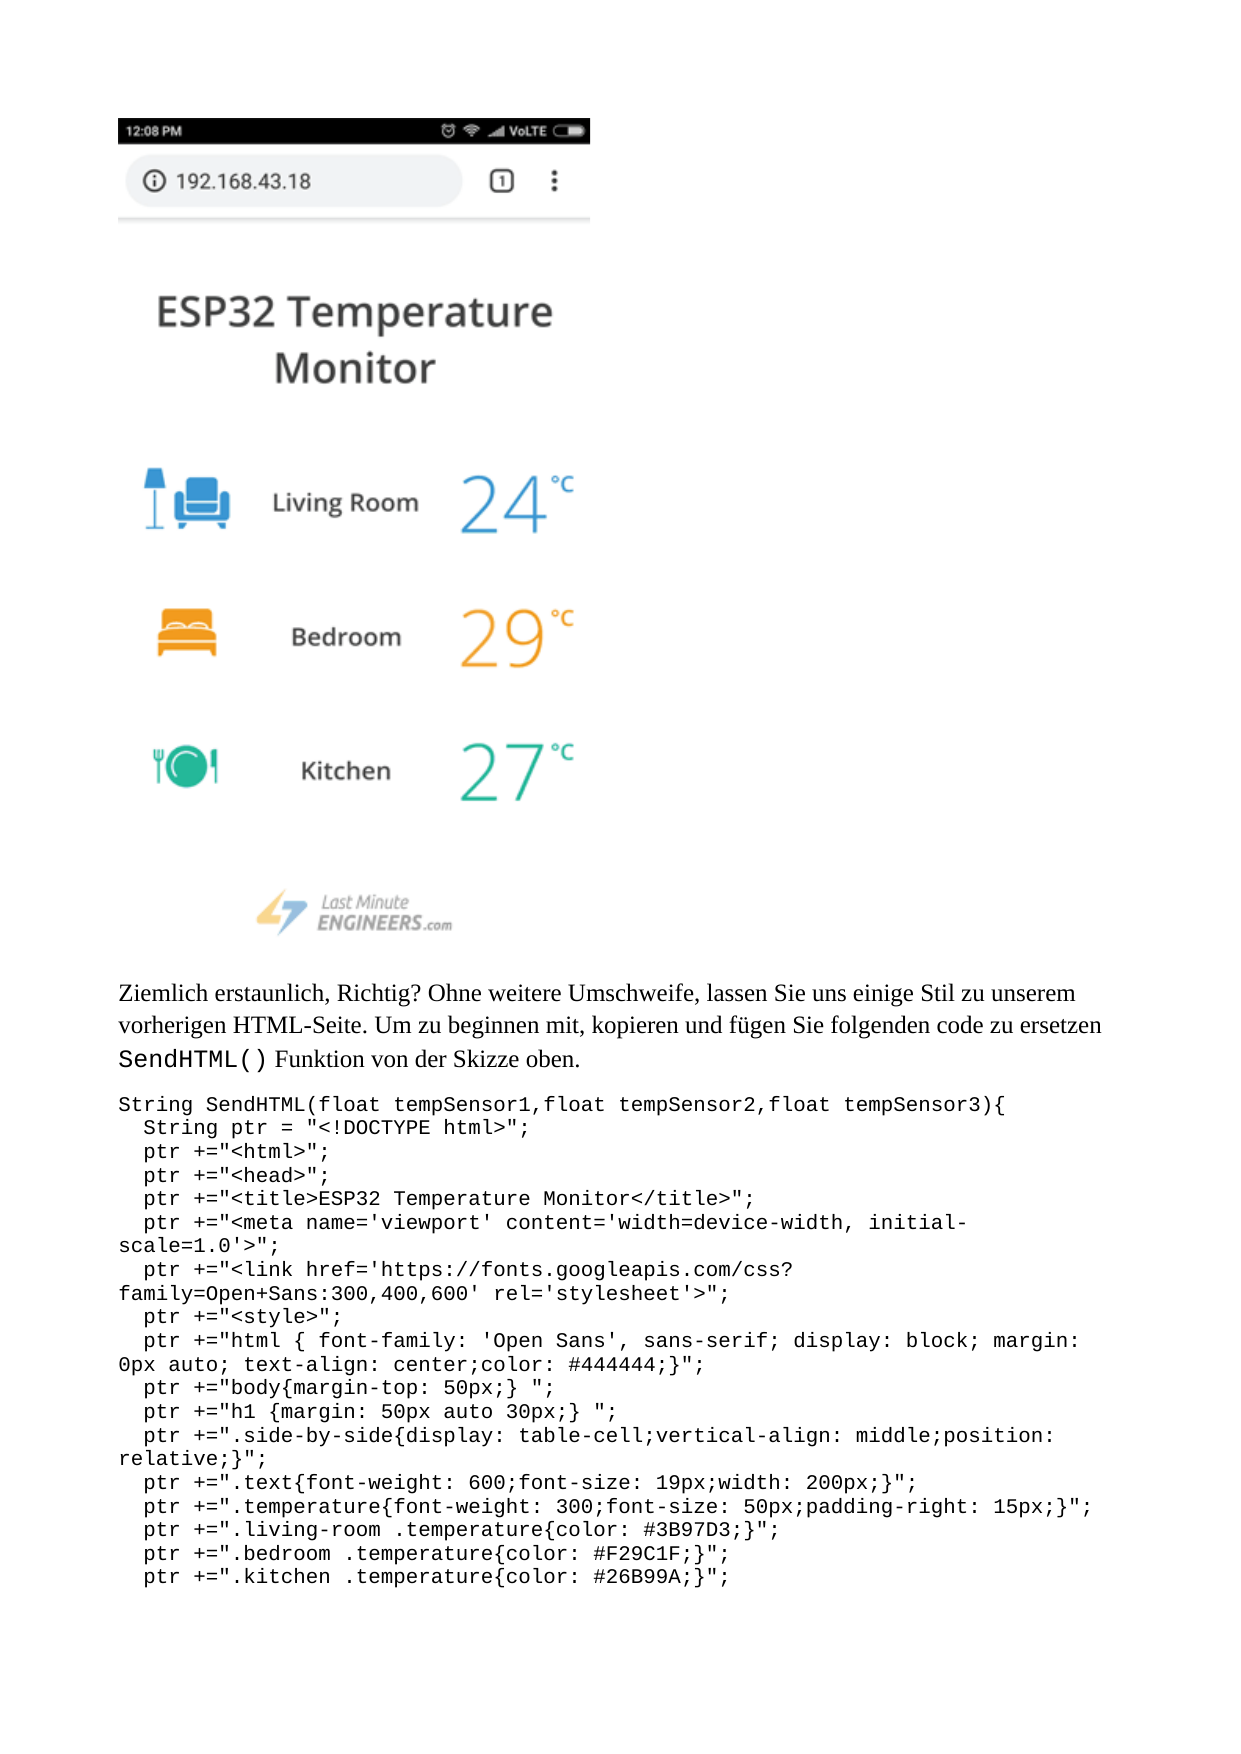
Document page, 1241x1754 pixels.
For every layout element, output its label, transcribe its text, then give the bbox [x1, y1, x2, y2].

text ptr +="html { font-family: 'Open Sans', sans-serif; display: block; margin: 0px auto; text-align: center;color: #444444;}"; [118, 1330, 1122, 1377]
text ptr +="h1 {margin: 50px auto 30px;} "; [118, 1401, 1122, 1425]
text ptr +=".bedroom .temperature{color: #F29C1F;}"; [118, 1543, 1122, 1567]
text ptr +="<meta name='viewport' content='width=device-width, initial-scale=1.0'>"; [118, 1212, 1122, 1259]
text ptr +="<head>"; [118, 1164, 1122, 1188]
text ptr +="body{margin-top: 50px;} "; [118, 1377, 1122, 1401]
text ptr +=".living-room .temperature{color: #3B97D3;}"; [118, 1519, 1122, 1543]
text ptr +="<style>"; [118, 1306, 1122, 1330]
text ptr +=".temperature{font-weight: 300;font-size: 50px;padding-right: 15px;}"; [118, 1496, 1122, 1519]
text ptr +=".text{font-weight: 600;font-size: 19px;width: 200px;}"; [118, 1472, 1122, 1496]
text ptr +=".kitchen .temperature{color: #26B99A;}"; [118, 1567, 1122, 1590]
picture [118, 118, 590, 959]
text Ziemlich erstaunlich, Richtig? Ohne weitere Umschweife, lassen Sie uns einige Stil zu unserem vorherigen HTML-Seite. Um zu beginnen mit, kopieren und fügen Sie folgenden code zu ersetzen SendHTML() Funktion von der Skizze oben. [118, 978, 1122, 1074]
text String SendHTML(float tempSensor1,float tempSensor2,float tempSensor3){ [118, 1094, 1122, 1117]
text ptr +="<title>ESP32 Temperature Monitor</title>"; [118, 1188, 1122, 1212]
text ptr +="<html>"; [118, 1141, 1122, 1164]
text String ptr = "<!DOCTYPE html>"; [118, 1117, 1122, 1141]
text ptr +="<link href='https://fonts.googleapis.com/css?family=Open+Sans:300,400,600' rel='stylesheet'>"; [118, 1259, 1122, 1306]
text ptr +=".side-by-side{display: table-cell;vertical-align: middle;position: relative;}"; [118, 1425, 1122, 1472]
